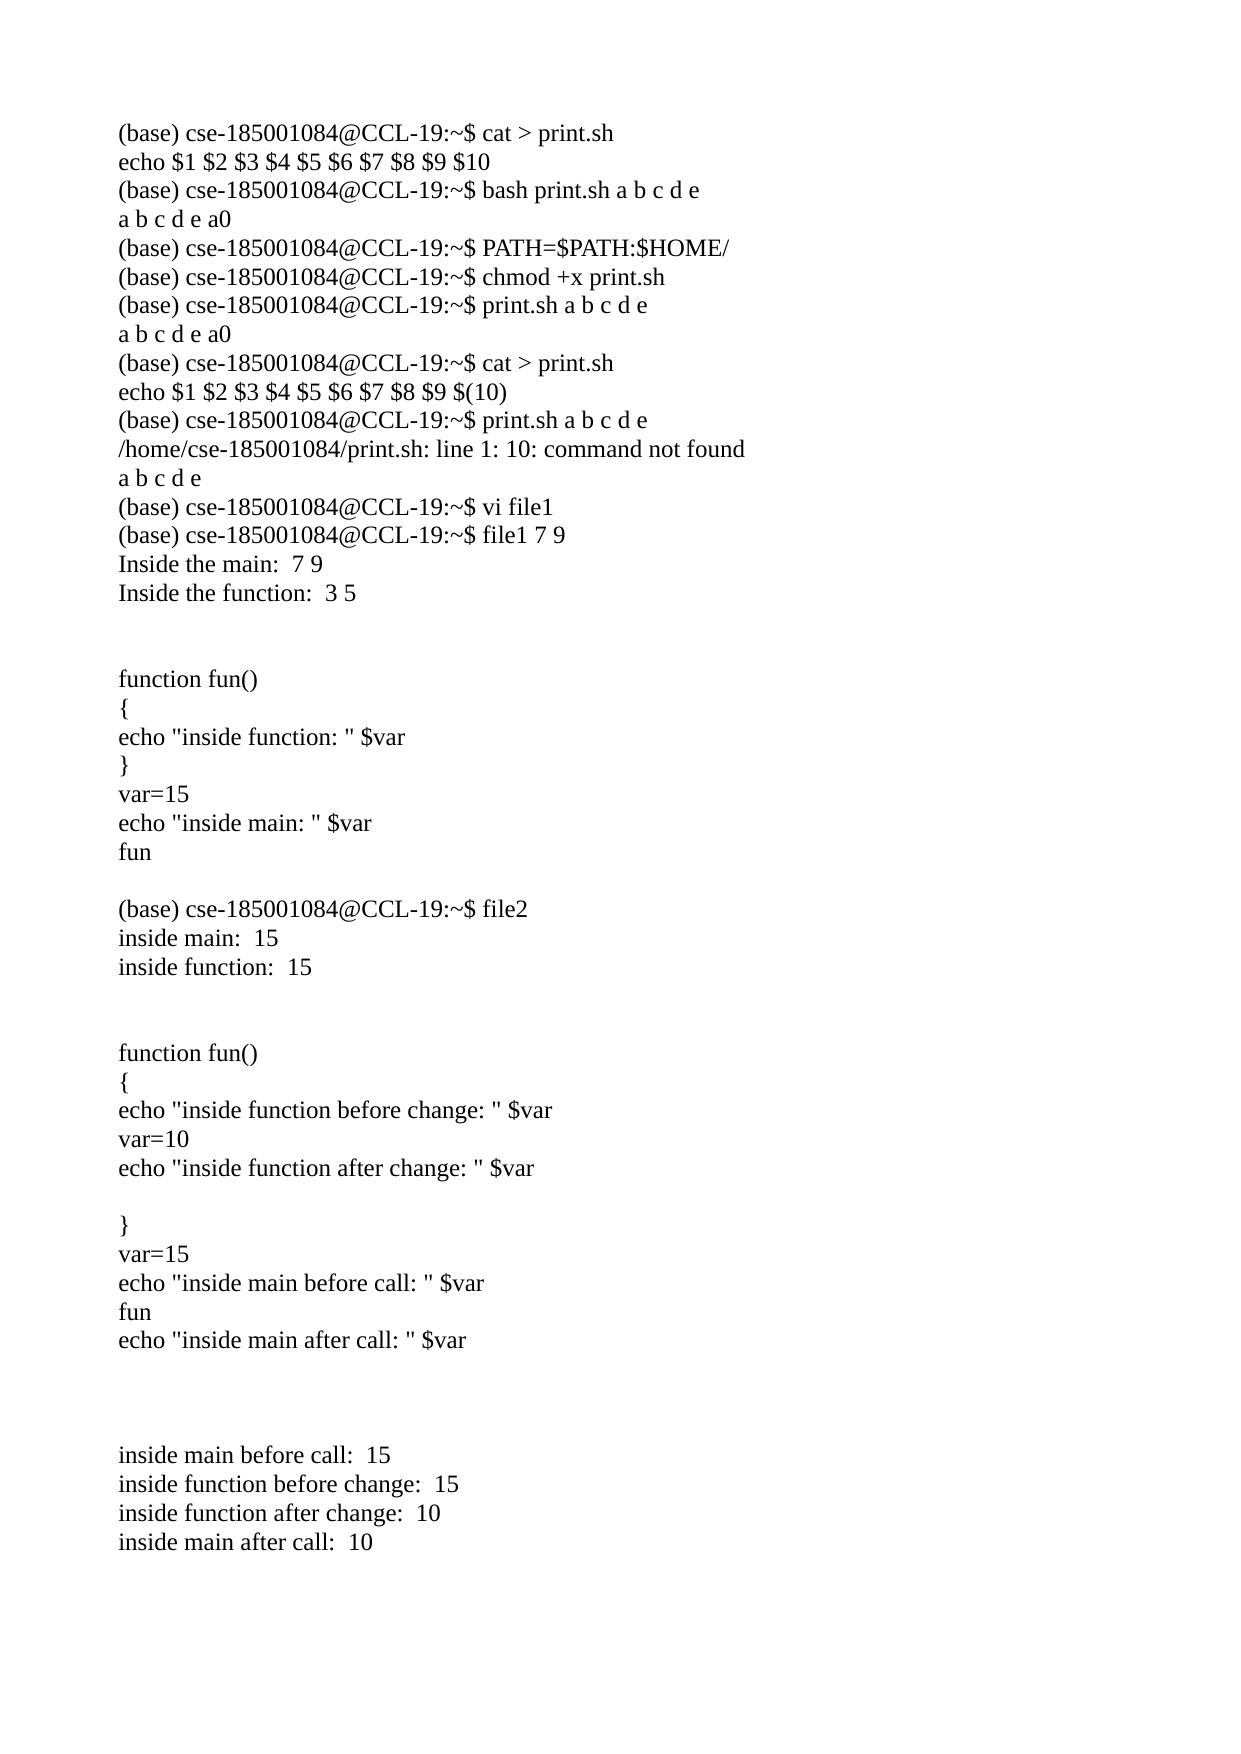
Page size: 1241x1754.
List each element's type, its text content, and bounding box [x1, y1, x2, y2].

text inside function: 15 [118, 952, 1122, 981]
text Inside the main: 7 9 [118, 549, 1122, 578]
text echo $1 $2 $3 $4 $5 $6 $7 $8 $9 $10 [118, 147, 1122, 176]
text echo "inside main after call: " $var [118, 1326, 1122, 1354]
text (base) cse-185001084@CCL-19:~$ vi file1 [118, 492, 1122, 521]
text fun [118, 1297, 1122, 1326]
text a b c d e a0 [118, 204, 1122, 233]
text var=15 [118, 1239, 1122, 1268]
text (base) cse-185001084@CCL-19:~$ chmod +x print.sh [118, 262, 1122, 291]
text inside function before change: 15 [118, 1469, 1122, 1498]
text echo "inside main: " $var [118, 808, 1122, 837]
text (base) cse-185001084@CCL-19:~$ cat > print.sh [118, 118, 1122, 147]
text (base) cse-185001084@CCL-19:~$ print.sh a b c d e [118, 406, 1122, 434]
text echo $1 $2 $3 $4 $5 $6 $7 $8 $9 $(10) [118, 377, 1122, 406]
text /home/cse-185001084/print.sh: line 1: 10: command not found [118, 434, 1122, 463]
text { [118, 693, 1122, 722]
text a b c d e a0 [118, 319, 1122, 348]
text } [118, 751, 1122, 779]
text (base) cse-185001084@CCL-19:~$ bash print.sh a b c d e [118, 176, 1122, 204]
text function fun() [118, 1038, 1122, 1067]
text echo "inside function: " $var [118, 722, 1122, 751]
text var=15 [118, 779, 1122, 808]
text { [118, 1067, 1122, 1096]
text (base) cse-185001084@CCL-19:~$ file2 [118, 894, 1122, 923]
text (base) cse-185001084@CCL-19:~$ PATH=$PATH:$HOME/ [118, 233, 1122, 262]
text (base) cse-185001084@CCL-19:~$ cat > print.sh [118, 348, 1122, 377]
text inside main after call: 10 [118, 1527, 1122, 1556]
text inside function after change: 10 [118, 1498, 1122, 1527]
text (base) cse-185001084@CCL-19:~$ print.sh a b c d e [118, 291, 1122, 319]
text fun [118, 837, 1122, 866]
text echo "inside function after change: " $var [118, 1153, 1122, 1182]
text inside main: 15 [118, 923, 1122, 952]
text } [118, 1211, 1122, 1239]
text Inside the function: 3 5 [118, 578, 1122, 607]
text echo "inside main before call: " $var [118, 1268, 1122, 1297]
text var=10 [118, 1124, 1122, 1153]
text (base) cse-185001084@CCL-19:~$ file1 7 9 [118, 521, 1122, 549]
text echo "inside function before change: " $var [118, 1096, 1122, 1124]
text function fun() [118, 664, 1122, 693]
text inside main before call: 15 [118, 1441, 1122, 1469]
text a b c d e [118, 463, 1122, 492]
